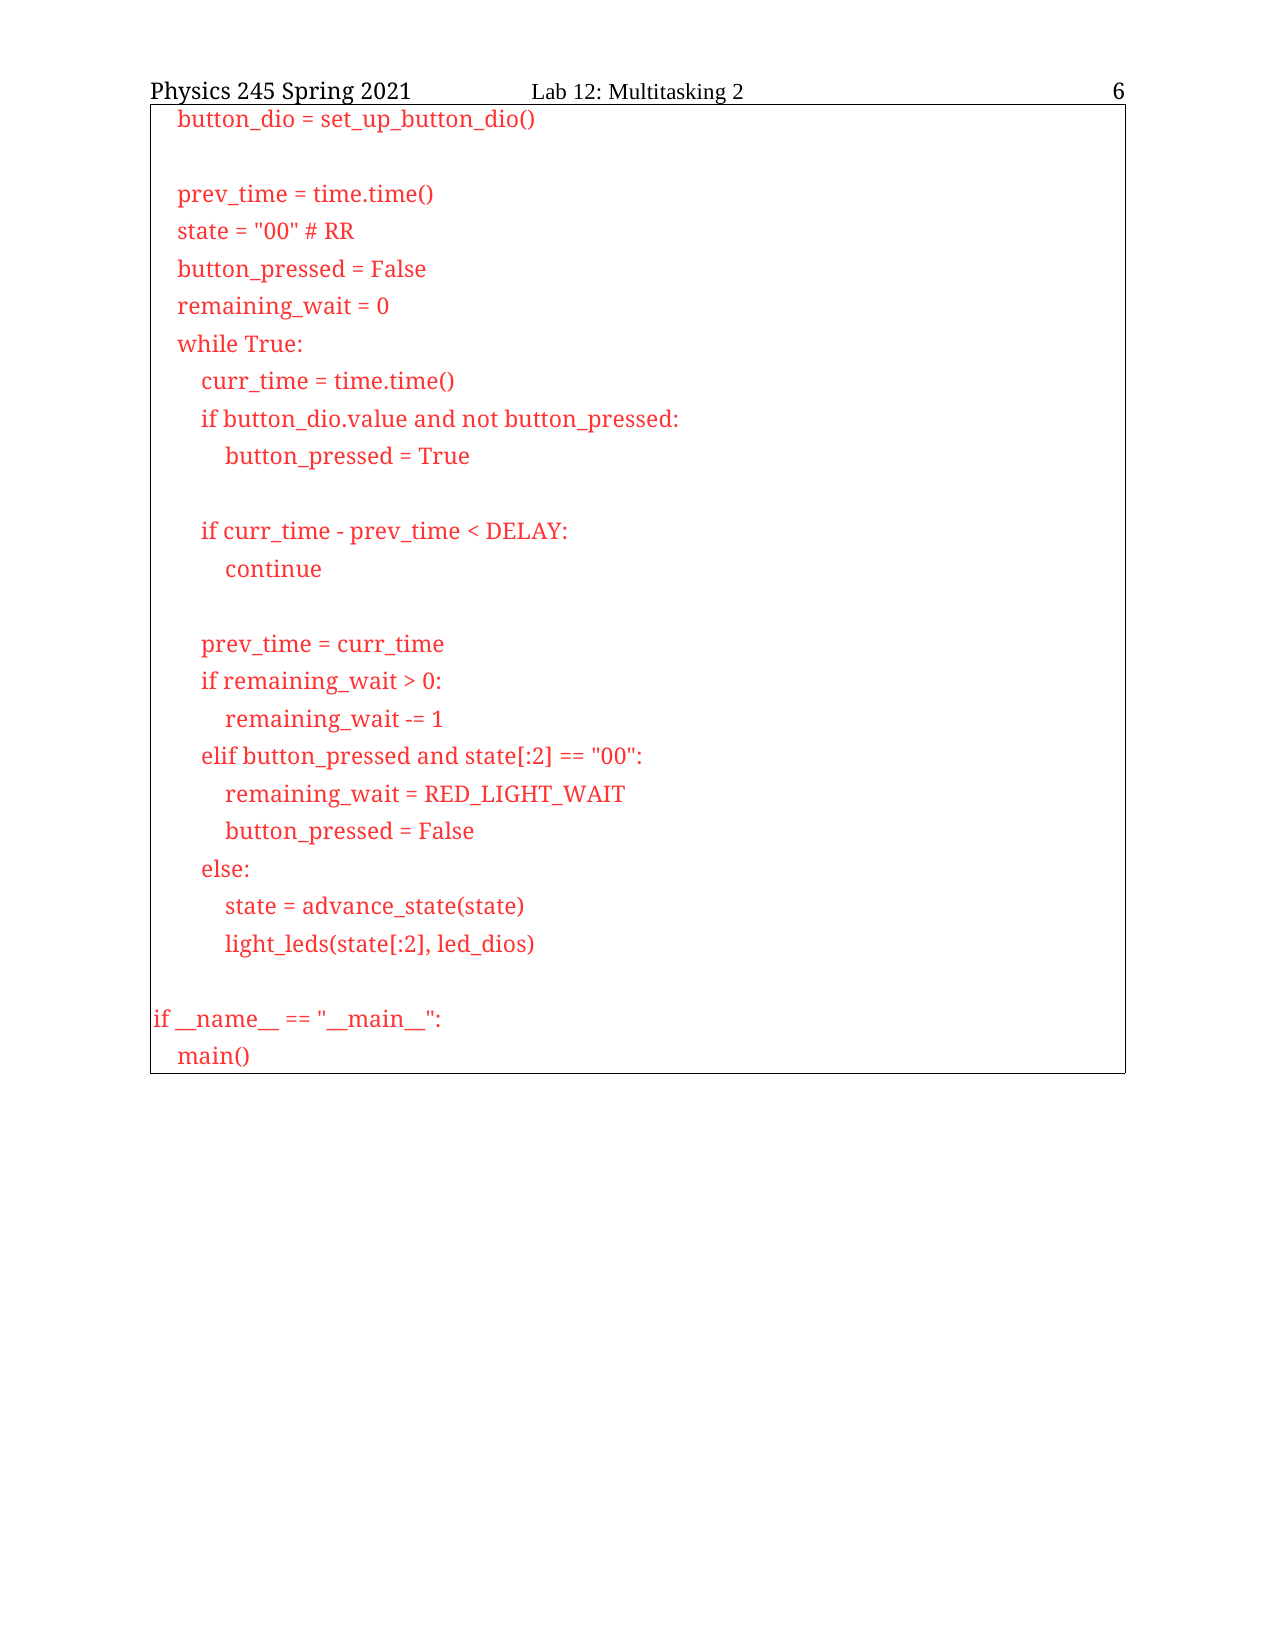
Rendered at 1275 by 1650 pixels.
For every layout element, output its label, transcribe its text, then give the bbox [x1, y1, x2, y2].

text state = "00" # RR [151, 217, 1125, 245]
text remaining_wait = 0 [151, 292, 1125, 320]
text button_pressed = False [151, 817, 1125, 845]
text button_pressed = False [151, 254, 1125, 282]
text if curr_time - prev_time < DELAY: [151, 517, 1125, 545]
text curr_time = time.time() [151, 367, 1125, 395]
text remaining_wait = RED_LIGHT_WAIT [151, 779, 1125, 807]
text button_pressed = True [151, 442, 1125, 470]
text elif button_pressed and state[:2] == "00": [151, 742, 1125, 770]
text if remaining_wait > 0: [151, 667, 1125, 695]
text main() [151, 1042, 1125, 1073]
text if __name__ == "__main__": [151, 1004, 1125, 1032]
text if button_dio.value and not button_pressed: [151, 404, 1125, 432]
text continue [151, 554, 1125, 582]
text state = advance_state(state) [151, 892, 1125, 920]
text prev_time = time.time() [151, 179, 1125, 207]
text light_leds(state[:2], led_dios) [151, 929, 1125, 957]
text remaining_wait -= 1 [151, 704, 1125, 732]
text button_dio = set_up_button_dio() [151, 105, 1125, 132]
text else: [151, 854, 1125, 882]
text prev_time = curr_time [151, 629, 1125, 657]
text while True: [151, 329, 1125, 357]
